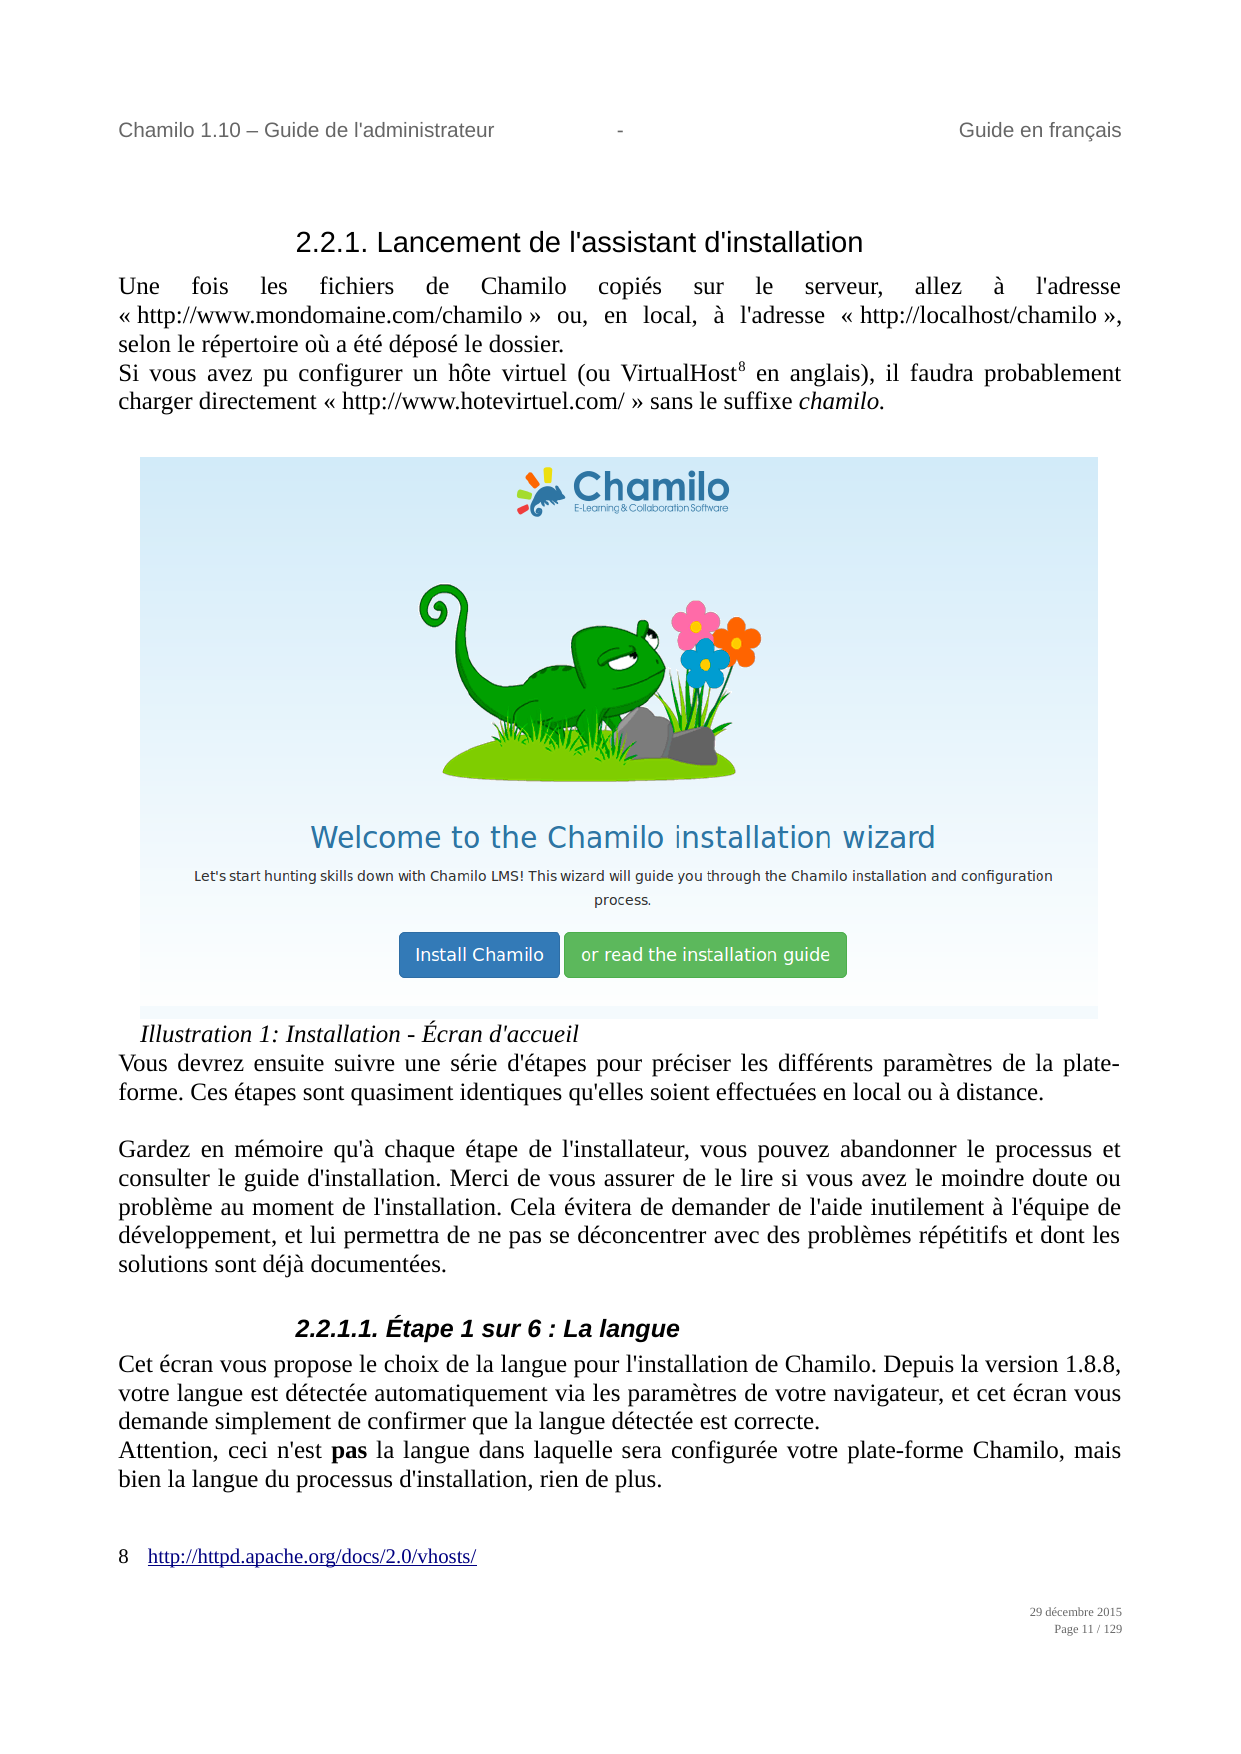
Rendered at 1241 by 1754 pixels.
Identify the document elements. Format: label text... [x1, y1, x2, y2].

text Cet écran vous propose le choix de la langue pour l'installation de Chamilo. Depuis la version 1.8.8, votre langue est détectée automatiquement via les paramètres de votre navigateur, et cet écran vous demande simplement de confirmer que la langue détectée est correcte. [118, 1349, 1122, 1435]
text Une fois les fichiers de Chamilo copiés sur le serveur, allez à l'adresse « http://www.mondomaine.com/chamilo » ou, en local, à l'adresse « http://localhost/chamilo », selon le répertoire où a été déposé le dossier. [118, 271, 1122, 358]
text http://httpd.apache.org/docs/2.0/vhosts/ [118, 1544, 1122, 1568]
text Gardez en mémoire qu'à chaque étape de l'installateur, vous pouvez abandonner le processus et consulter le guide d'installation. Merci de vous assurer de le lire si vous avez le moindre doute ou problème au moment de l'installation. Cela évitera de demander de l'aide inutilement à l'équipe de développement, et lui permettra de ne pas se déconcentrer avec des problèmes répétitifs et dont les solutions sont déjà documentées. [118, 1134, 1122, 1278]
subtitle Étape 1 sur 6 : La langue [295, 1314, 1122, 1342]
text Si vous avez pu configurer un hôte virtuel (ou VirtualHost en anglais), il faudra probablement charger directement « http://www.hotevirtuel.com/ » sans le suffixe chamilo. [118, 358, 1122, 415]
text Attention, ceci n'est pas la langue dans laquelle sera configurée votre plate-forme Chamilo, mais bien la langue du processus d'installation, rien de plus. [118, 1435, 1122, 1493]
text Illustration 1: Installation - Écran d'accueil [140, 1019, 1098, 1048]
subtitle Lancement de l'assistant d'installation [295, 225, 1122, 259]
text Vous devrez ensuite suivre une série d'étapes pour préciser les différents paramètres de la plate-forme. Ces étapes sont quasiment identiques qu'elles soient effectuées en local ou à distance. [118, 444, 1122, 1105]
picture [140, 457, 1098, 1019]
